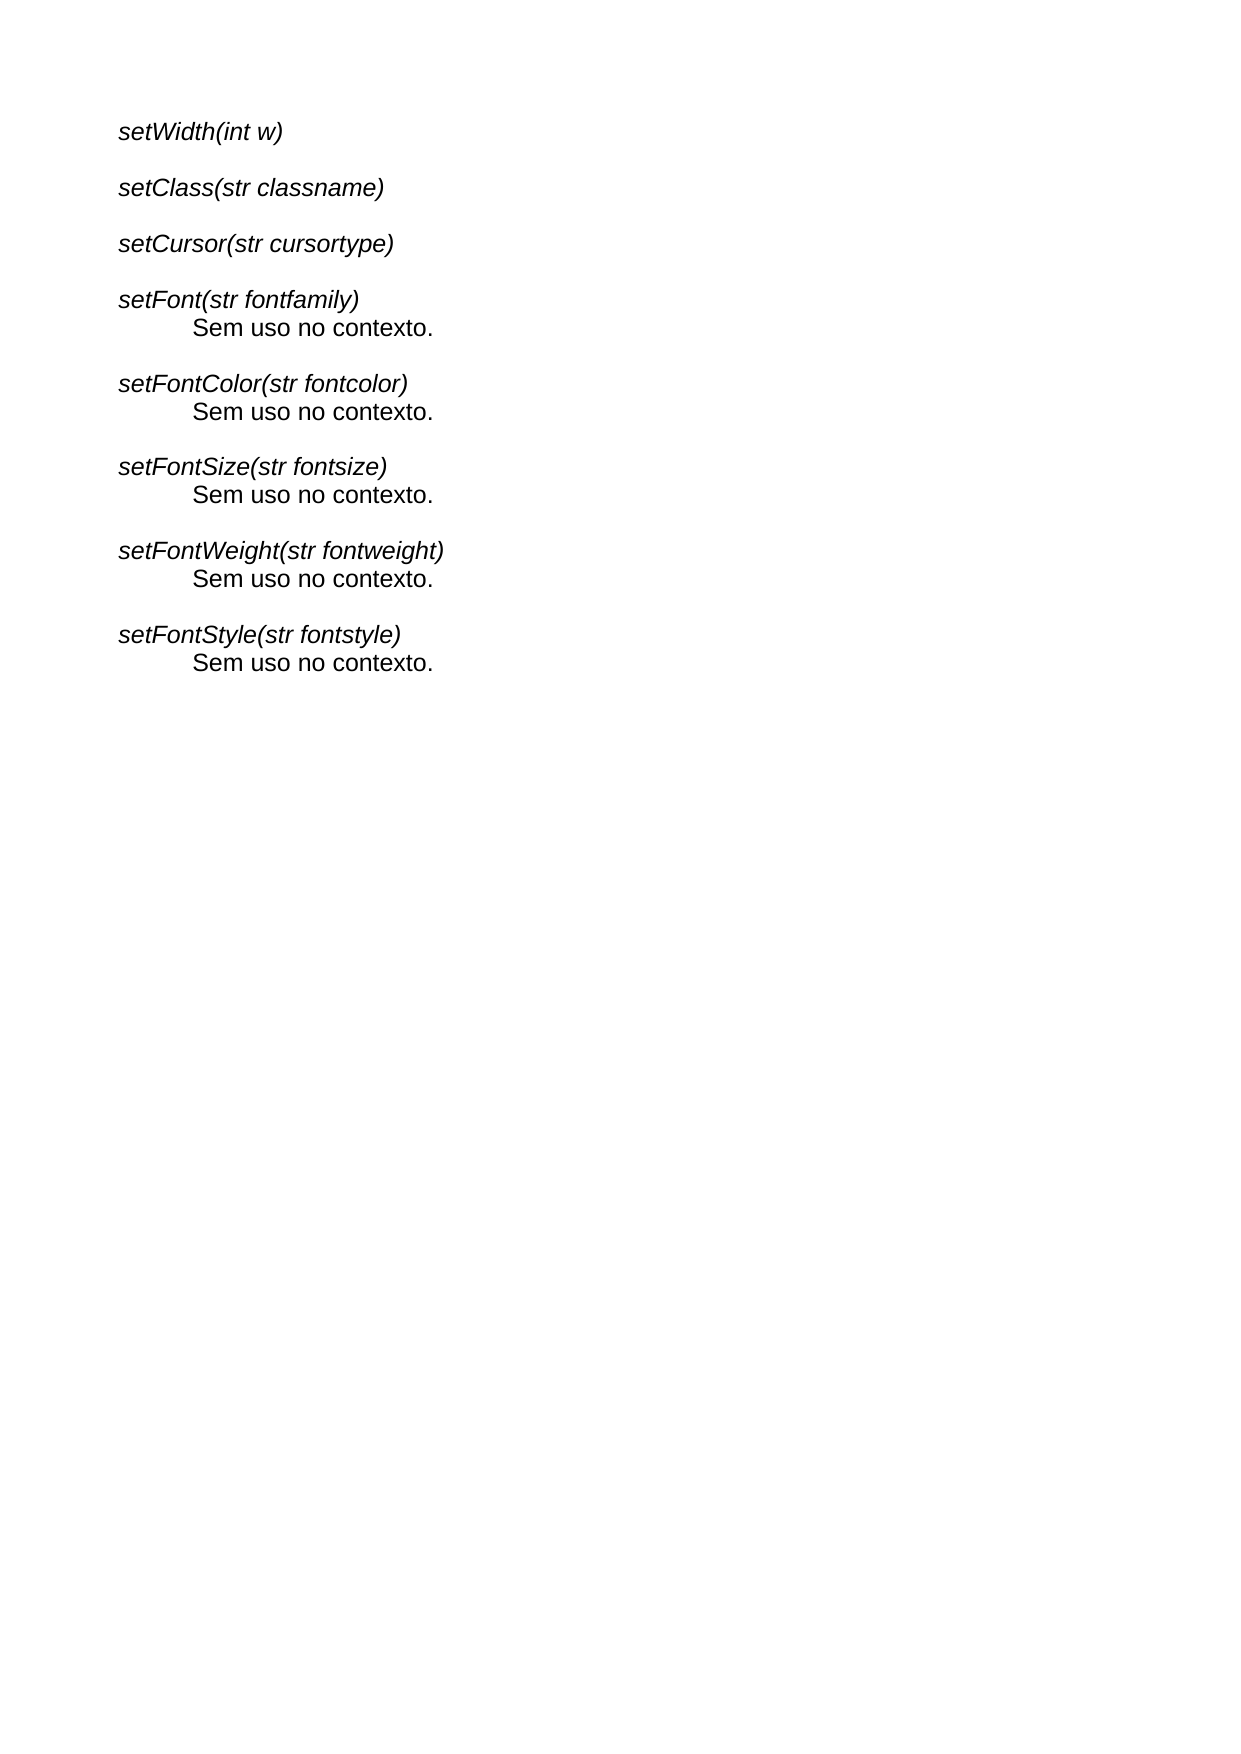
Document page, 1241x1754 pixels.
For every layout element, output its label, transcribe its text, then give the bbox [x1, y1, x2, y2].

text setWidth(int w) [118, 118, 1122, 146]
text Sem uso no contexto. [118, 313, 1122, 341]
text Sem uso no contexto. [118, 397, 1122, 425]
text setCursor(str cursortype) [118, 230, 1122, 258]
text setFont(str fontfamily) [118, 286, 1122, 313]
text setFontStyle(str fontstyle) [118, 621, 1122, 648]
text setFontSize(str fontsize) [118, 453, 1122, 481]
text Sem uso no contexto. [118, 565, 1122, 593]
text Sem uso no contexto. [118, 481, 1122, 509]
text setFontWeight(str fontweight) [118, 537, 1122, 565]
text Sem uso no contexto. [118, 648, 1122, 676]
text setClass(str classname) [118, 174, 1122, 202]
text setFontColor(str fontcolor) [118, 369, 1122, 397]
